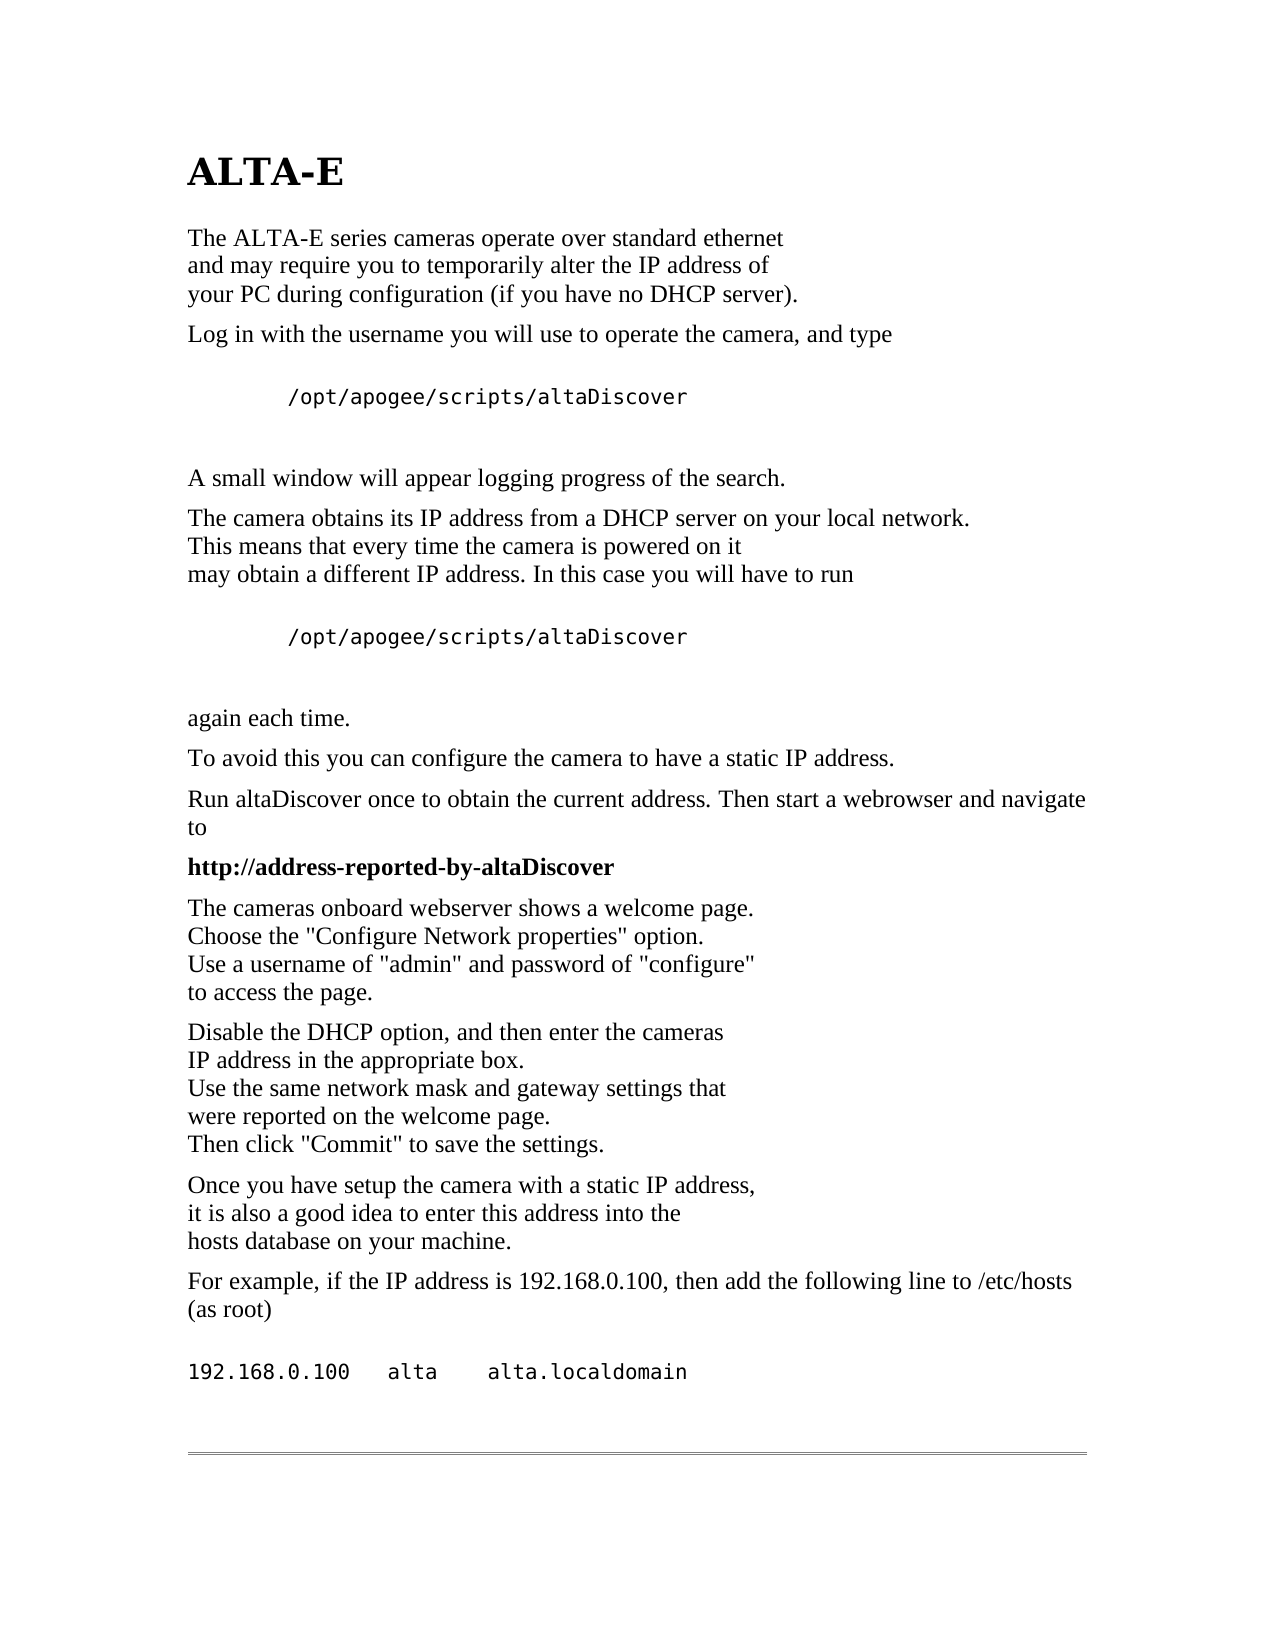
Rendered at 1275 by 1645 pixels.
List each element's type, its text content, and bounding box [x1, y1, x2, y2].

text The ALTA-E series cameras operate over standard ethernet and may require you to temporarily alter the IP address of your PC during configuration (if you have no DHCP server). [187, 223, 1087, 307]
text Run altaDiscover once to obtain the current address. Then start a webrowser and navigate to [187, 784, 1087, 841]
text The cameras onboard webserver shows a welcome page. Choose the "Configure Network properties" option. Use a username of "admin" and password of "configure" to access the page. [187, 893, 1087, 1006]
subtitle ALTA-E [187, 150, 1087, 194]
text A small window will appear logging progress of the search. [187, 463, 1087, 491]
text Once you have setup the camera with a static IP address, it is also a good idea to enter this address into the hosts database on your machine. [187, 1171, 1087, 1255]
text /opt/apogee/scripts/altaDiscover [187, 625, 1087, 649]
text To avoid this you can configure the camera to have a static IP address. [187, 744, 1087, 772]
text For example, if the IP address is 192.168.0.100, then add the following line to /etc/hosts (as root) [187, 1267, 1087, 1323]
text 192.168.0.100 alta alta.localdomain [187, 1360, 1087, 1385]
text http://address-reported-by-altaDiscover [187, 853, 1087, 881]
text Disable the DHCP option, and then enter the cameras IP address in the appropriate box. Use the same network mask and gateway settings that were reported on the welcome page. Then click "Commit" to save the settings. [187, 1018, 1087, 1158]
text /opt/apogee/scripts/altaDiscover [187, 385, 1087, 409]
text again each time. [187, 703, 1087, 731]
text Log in with the username you will use to operate the camera, and type [187, 320, 1087, 348]
text The camera obtains its IP address from a DHCP server on your local network. This means that every time the camera is powered on it may obtain a different IP address. In this case you will have to run [187, 504, 1087, 588]
